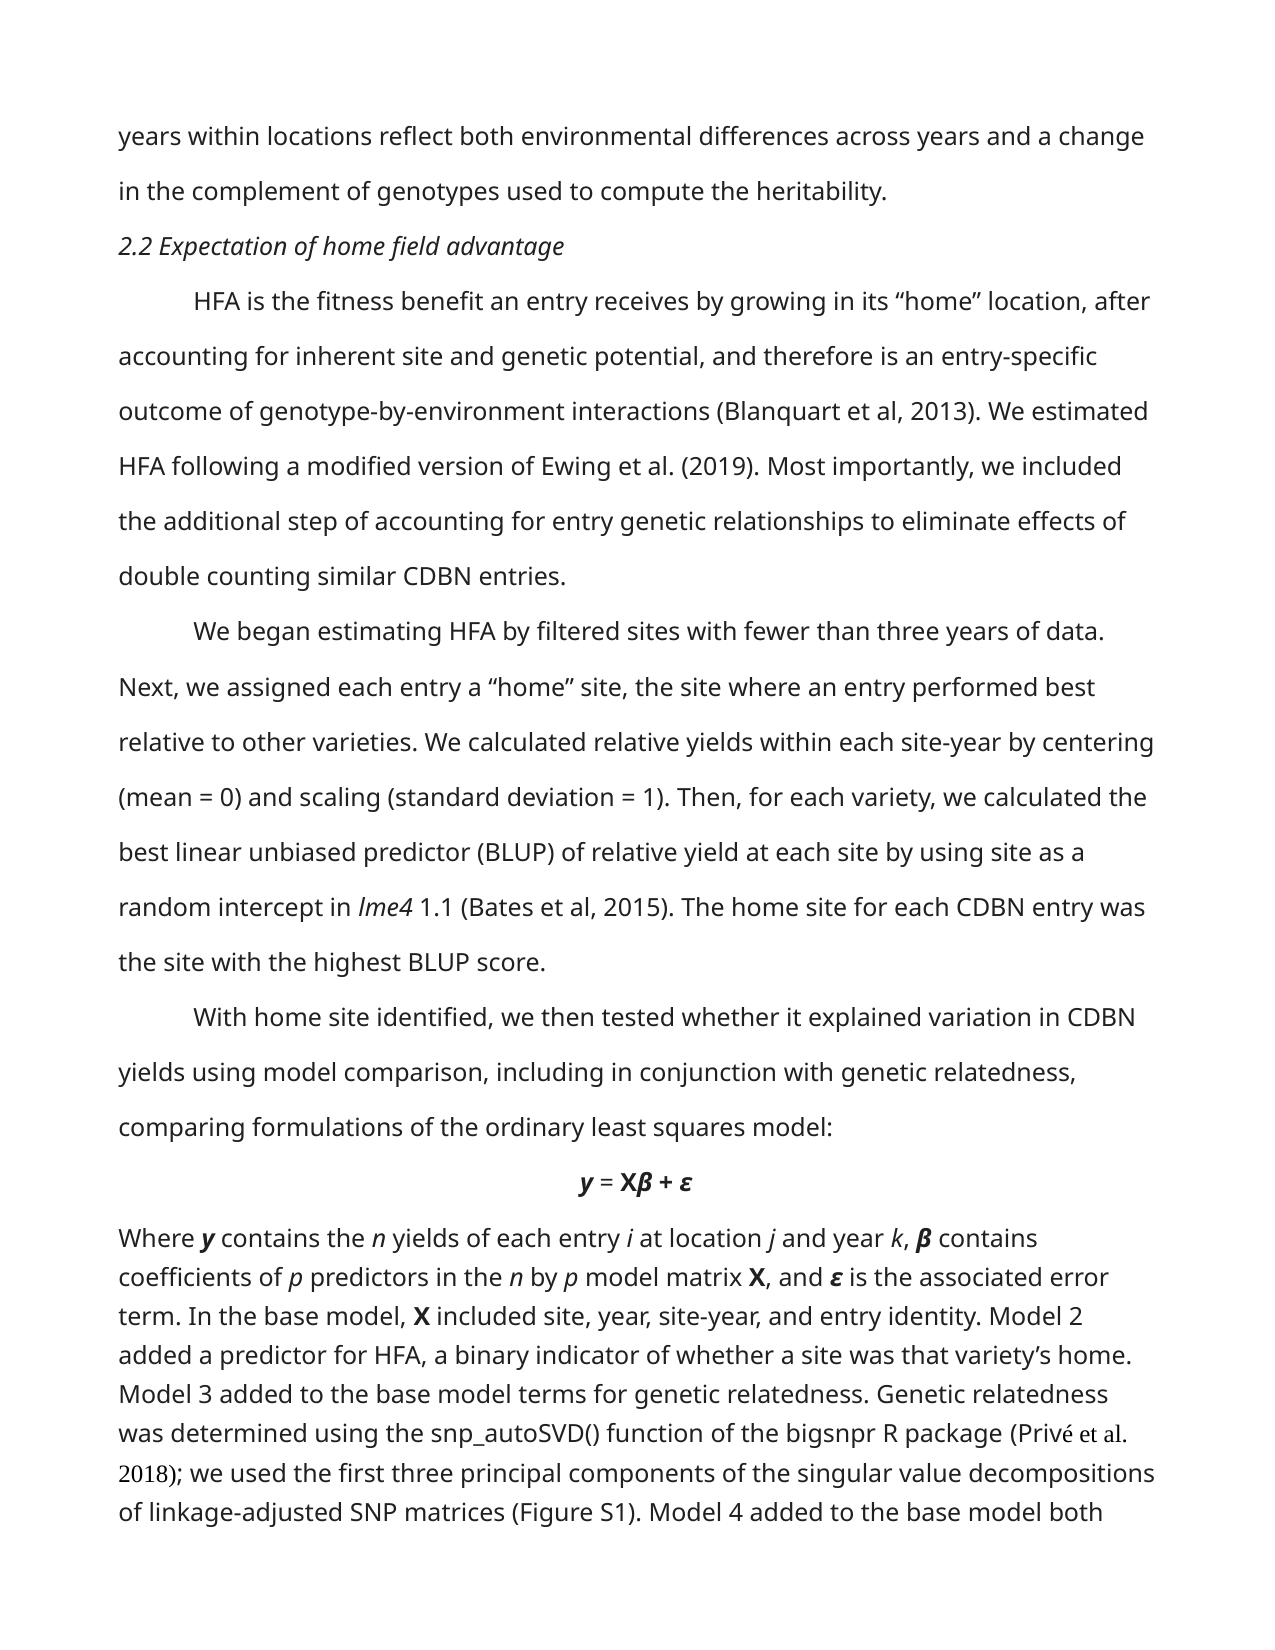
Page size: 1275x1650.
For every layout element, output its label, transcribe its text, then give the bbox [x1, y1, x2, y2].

text HFA is the fitness benefit an entry receives by growing in its “home” location, after accounting for inherent site and genetic potential, and therefore is an entry-specific outcome of genotype-by-environment interactions (Blanquart et al, 2013). We estimated HFA following a modified version of Ewing et al. (2019). Most importantly, we included the additional step of accounting for entry genetic relationships to eliminate effects of double counting similar CDBN entries. [118, 283, 1157, 593]
subtitle 2.2 Expectation of home field advantage [118, 228, 1157, 262]
text Where y contains the n yields of each entry i at location j and year k, β contains coefficients of p predictors in the n by p model matrix X, and ε is the associated error term. In the base model, X included site, year, site-year, and entry identity. Model 2 added a predictor for HFA, a binary indicator of whether a site was that variety’s home. Model 3 added to the base model terms for genetic relatedness. Genetic relatedness was determined using the snp_autoSVD() function of the bigsnpr R package (Privé et al. 2018); we used the first three principal components of the singular value decompositions of linkage-adjusted SNP matrices (Figure S1). Model 4 added to the base model both [118, 1220, 1157, 1528]
text y = Xβ + ε [118, 1165, 1157, 1199]
text With home site identified, we then tested whether it explained variation in CDBN yields using model comparison, including in conjunction with genetic relatedness, comparing formulations of the ordinary least squares model: [118, 1000, 1157, 1144]
text We began estimating HFA by filtered sites with fewer than three years of data. Next, we assigned each entry a “home” site, the site where an entry performed best relative to other varieties. We calculated relative yields within each site-year by centering (mean = 0) and scaling (standard deviation = 1). Then, for each variety, we calculated the best linear unbiased predictor (BLUP) of relative yield at each site by using site as a random intercept in lme4 1.1 (Bates et al, 2015). The home site for each CDBN entry was the site with the highest BLUP score. [118, 614, 1157, 979]
text years within locations reflect both environmental differences across years and a change in the complement of genotypes used to compute the heritability. [118, 118, 1157, 207]
